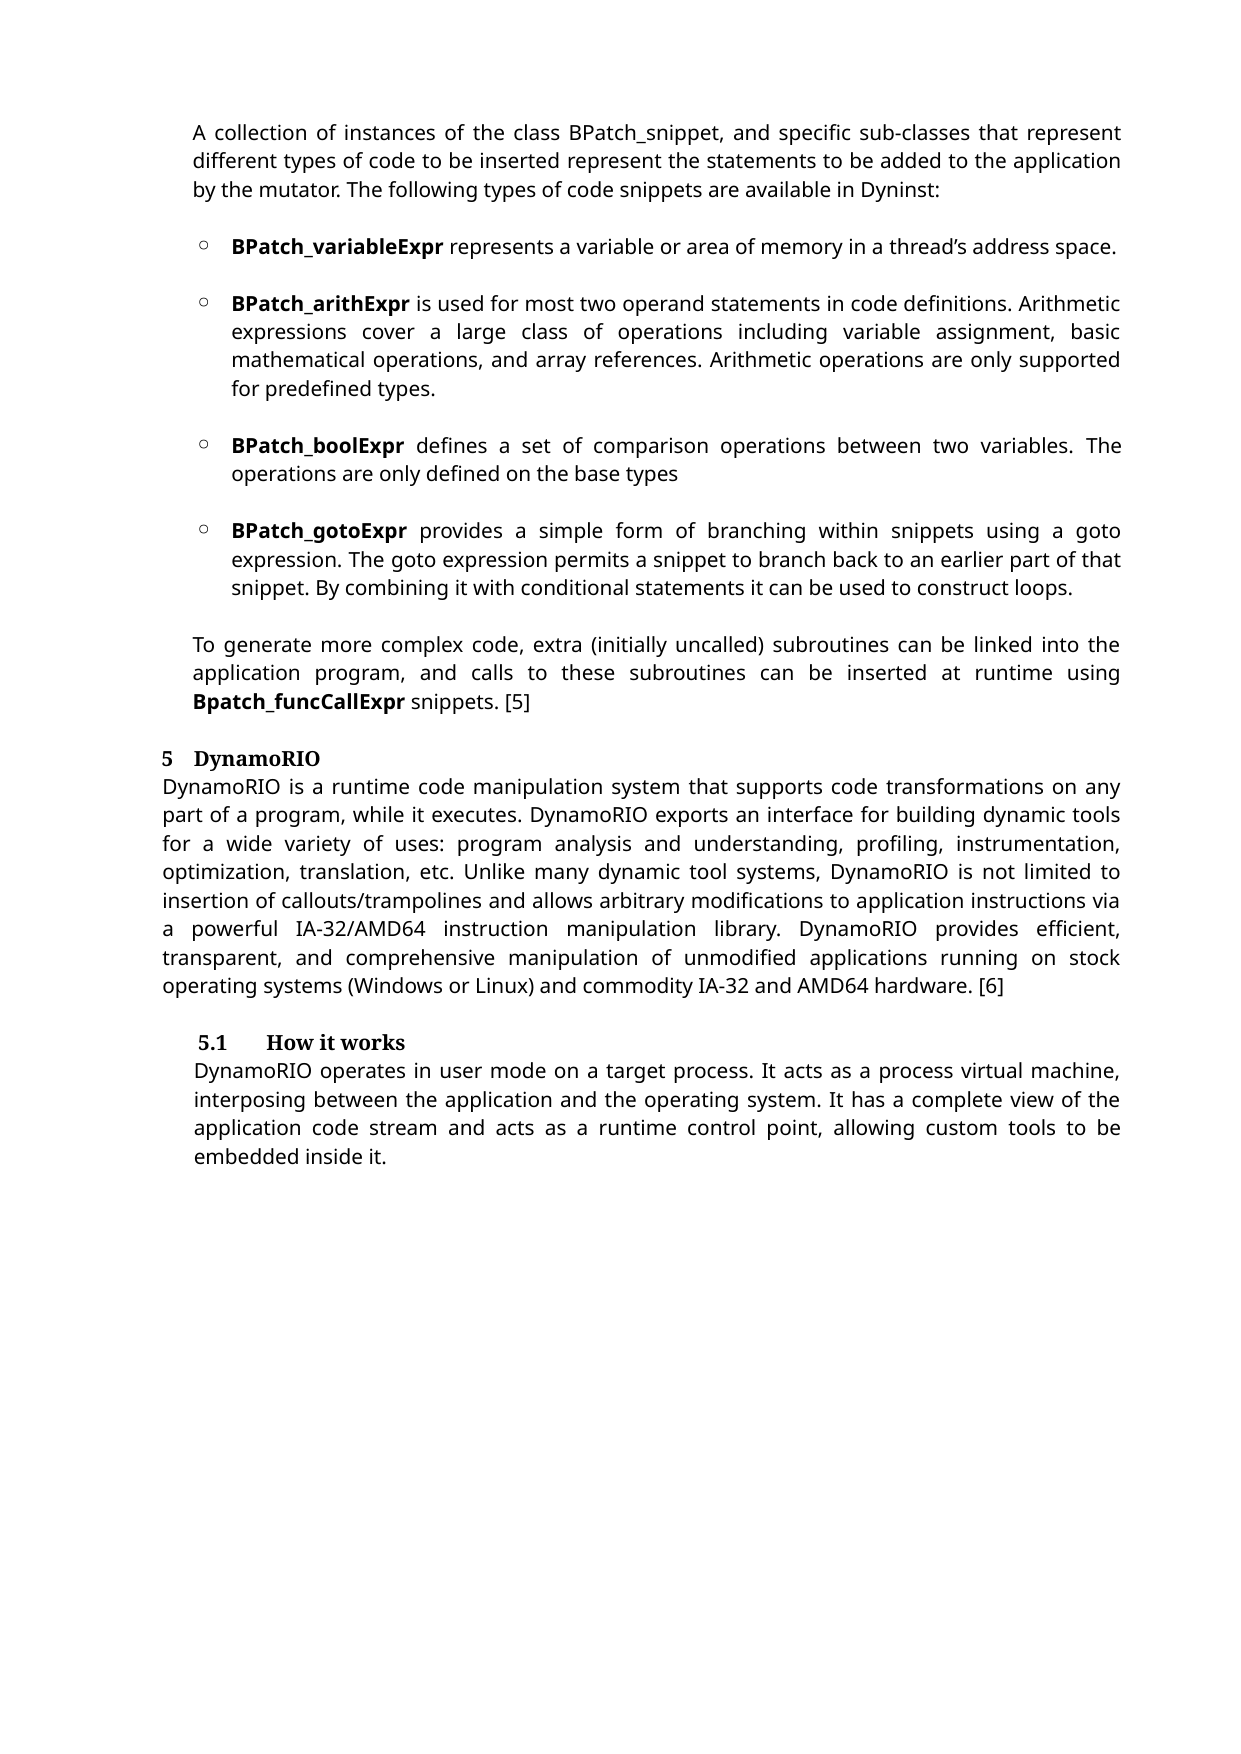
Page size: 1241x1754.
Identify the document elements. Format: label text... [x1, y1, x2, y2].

list How it works [192, 1028, 1122, 1057]
list To generate more complex code, extra (initially uncalled) subroutines can be linked into the application program, and calls to these subroutines can be inserted at runtime using Bpatch_funcCallExpr snippets. [5] [192, 630, 1122, 715]
list BPatch_gotoExpr provides a simple form of branching within snippets using a goto expression. The goto expression permits a snippet to branch back to an earlier part of that snippet. By combining it with conditional statements it can be used to construct loops. [193, 516, 1122, 602]
list BPatch_arithExpr is used for most two operand statements in code definitions. Arithmetic expressions cover a large class of operations including variable assignment, basic mathematical operations, and array references. Arithmetic operations are only supported for predefined types. [193, 289, 1122, 402]
list BPatch_boolExpr defines a set of comparison operations between two variables. The operations are only defined on the base types [193, 431, 1122, 488]
list A collection of instances of the class BPatch_snippet, and specific sub-classes that represent different types of code to be inserted represent the statements to be added to the application by the mutator. The following types of code snippets are available in Dyninst: [192, 118, 1122, 203]
list BPatch_variableExpr represents a variable or area of memory in a thread’s address space. [193, 232, 1122, 260]
list DynamoRIO [156, 744, 1122, 772]
list DynamoRIO is a runtime code manipulation system that supports code transformations on any part of a program, while it executes. DynamoRIO exports an interface for building dynamic tools for a wide variety of uses: program analysis and understanding, profiling, instrumentation, optimization, translation, etc. Unlike many dynamic tool systems, DynamoRIO is not limited to insertion of callouts/trampolines and allows arbitrary modifications to application instructions via a powerful IA-32/AMD64 instruction manipulation library. DynamoRIO provides efficient, transparent, and comprehensive manipulation of unmodified applications running on stock operating systems (Windows or Linux) and commodity IA-32 and AMD64 hardware. [6] [162, 772, 1122, 1000]
list DynamoRIO operates in user mode on a target process. It acts as a process virtual machine, interposing between the application and the operating system. It has a complete view of the application code stream and acts as a runtime control point, allowing custom tools to be embedded inside it. [156, 1057, 1122, 1170]
